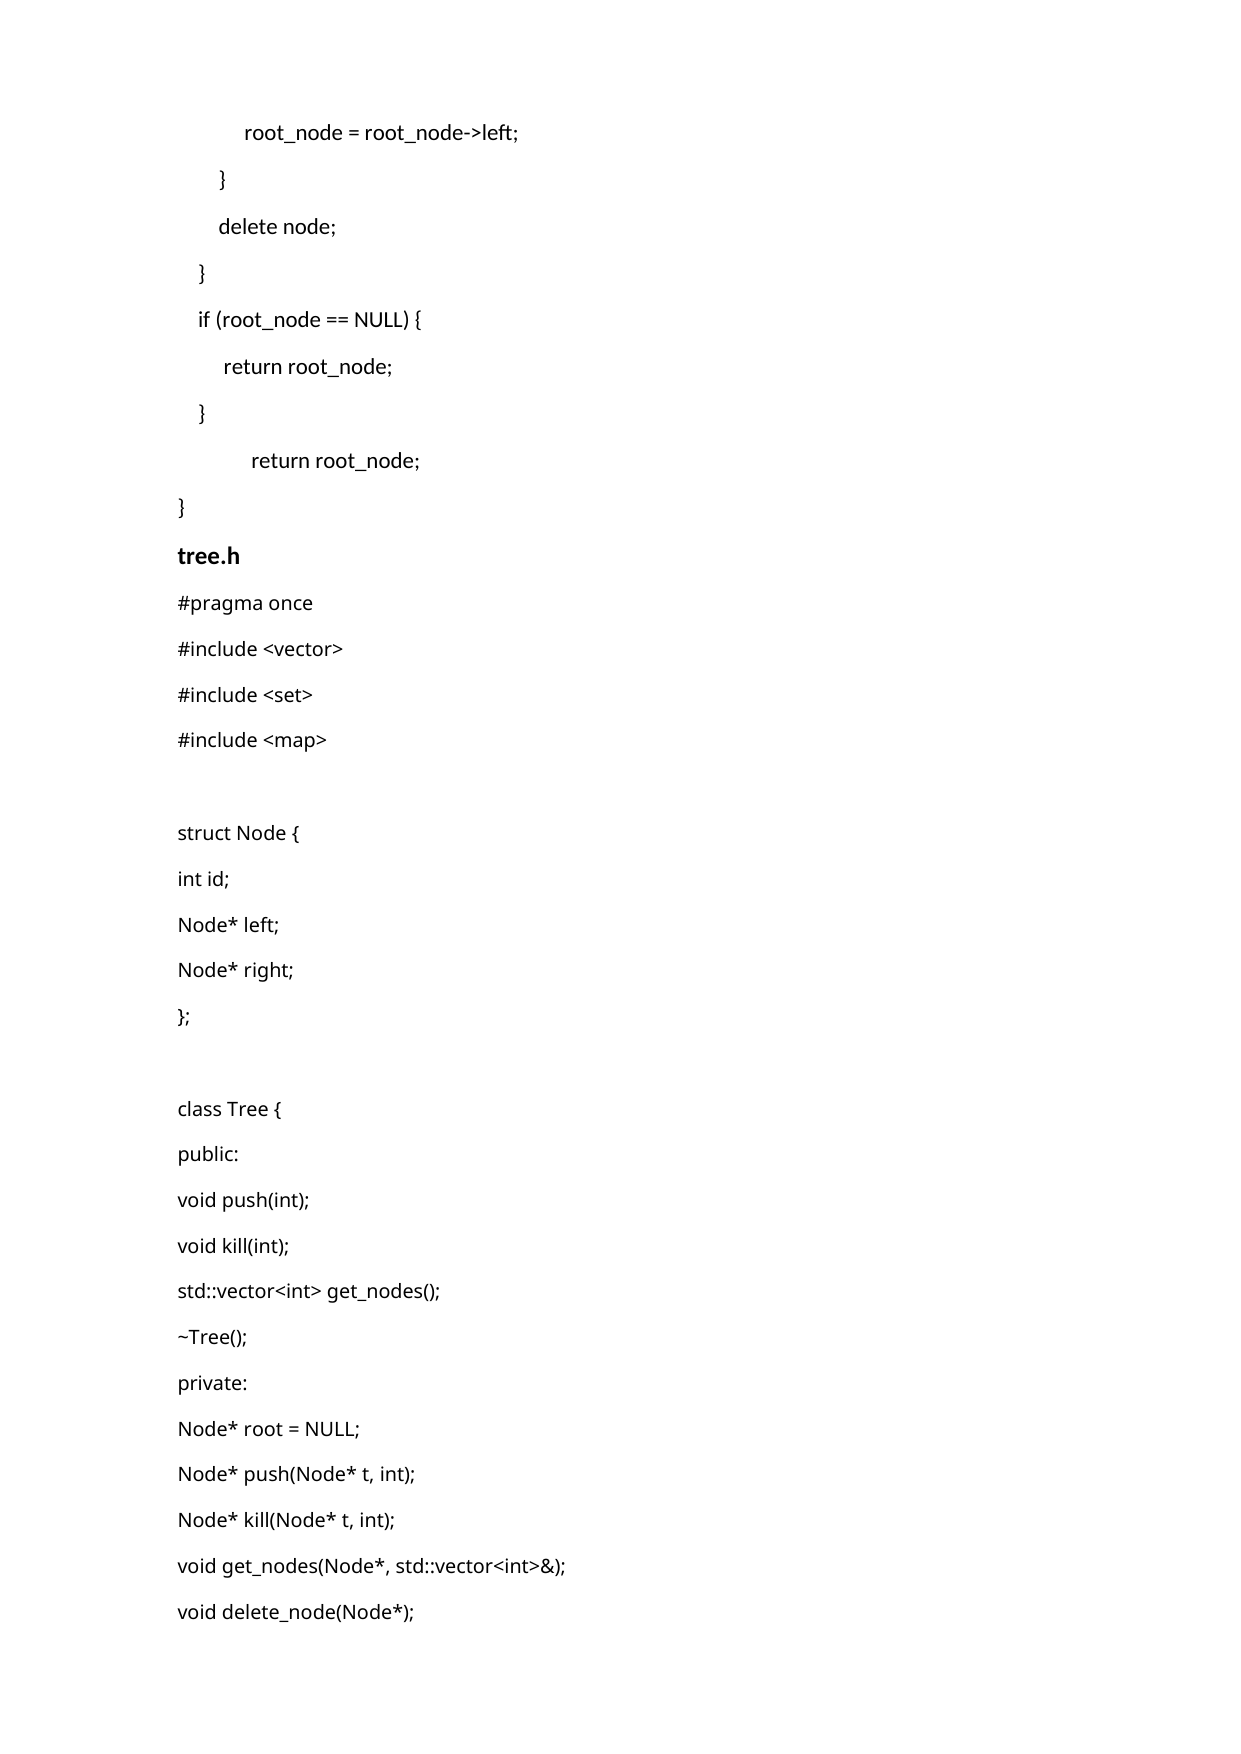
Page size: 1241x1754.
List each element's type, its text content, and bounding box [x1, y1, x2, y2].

text public: [177, 1141, 1152, 1168]
text Node* push(Node* t, int); [177, 1461, 1152, 1488]
text void delete_node(Node*); [177, 1598, 1152, 1625]
text Node* right; [177, 957, 1152, 983]
text private: [177, 1369, 1152, 1396]
text #pragma once [177, 589, 1152, 617]
text return root_node; [177, 446, 1152, 474]
text class Tree { [177, 1095, 1152, 1122]
text void get_nodes(Node*, std::vector<int>&); [177, 1552, 1152, 1579]
text int id; [177, 865, 1152, 892]
text Node* left; [177, 911, 1152, 938]
text std::vector<int> get_nodes(); [177, 1278, 1152, 1305]
text } [177, 165, 1152, 193]
text root_node = root_node->left; [177, 118, 1152, 146]
text return root_node; [177, 352, 1152, 381]
text }; [177, 1002, 1152, 1029]
text void push(int); [177, 1186, 1152, 1213]
text delete node; [177, 212, 1152, 240]
text Node* kill(Node* t, int); [177, 1506, 1152, 1533]
text void kill(int); [177, 1232, 1152, 1259]
text ~Tree(); [177, 1323, 1152, 1351]
text } [177, 493, 1152, 521]
text tree.h [177, 540, 1152, 571]
text Node* root = NULL; [177, 1415, 1152, 1442]
text } [177, 259, 1152, 287]
text #include <vector> [177, 635, 1152, 662]
text #include <set> [177, 681, 1152, 708]
text } [177, 399, 1152, 427]
text struct Node { [177, 819, 1152, 846]
text #include <map> [177, 727, 1152, 754]
text if (root_node == NULL) { [177, 306, 1152, 334]
